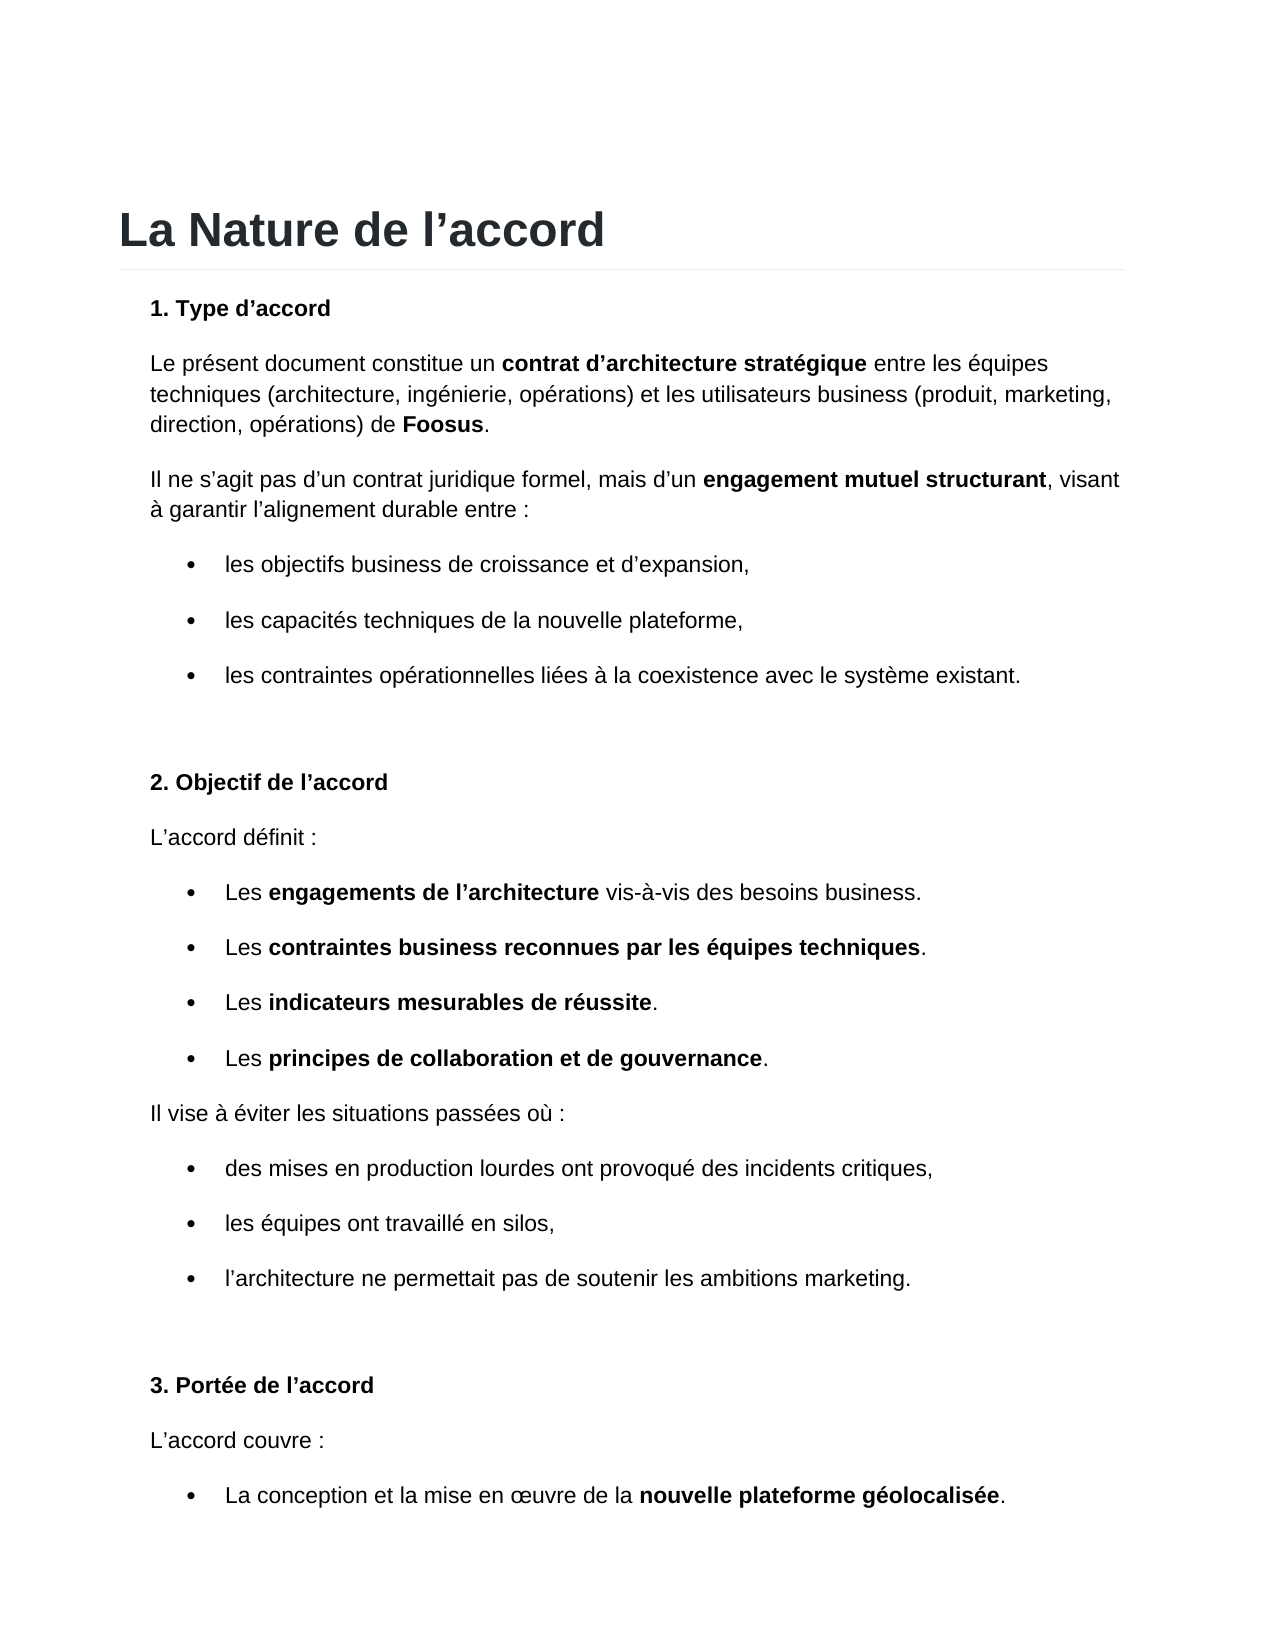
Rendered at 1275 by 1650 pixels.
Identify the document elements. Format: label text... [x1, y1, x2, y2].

list Les contraintes business reconnues par les équipes techniques. [187, 934, 1125, 960]
list des mises en production lourdes ont provoqué des incidents critiques, [187, 1155, 1125, 1181]
subtitle La Nature de l’accord [119, 201, 1125, 269]
text 2. Objectif de l’accord [150, 768, 1125, 795]
text 3. Portée de l’accord [150, 1372, 1125, 1398]
list les objectifs business de croissance et d’expansion, [187, 551, 1125, 578]
list l’architecture ne permettait pas de soutenir les ambitions marketing. [187, 1265, 1125, 1292]
list les contraintes opérationnelles liées à la coexistence avec le système existant. [187, 662, 1125, 688]
text Il ne s’agit pas d’un contrat juridique formel, mais d’un engagement mutuel structurant, visant à garantir l’alignement durable entre : [150, 466, 1125, 523]
text Il vise à éviter les situations passées où : [150, 1100, 1125, 1126]
list Les engagements de l’architecture vis-à-vis des besoins business. [187, 879, 1125, 905]
list La conception et la mise en œuvre de la nouvelle plateforme géolocalisée. [187, 1482, 1125, 1509]
list les équipes ont travaillé en silos, [187, 1210, 1125, 1236]
text 1. Type d’accord [150, 295, 1125, 322]
list les capacités techniques de la nouvelle plateforme, [187, 607, 1125, 633]
text Le présent document constitue un contrat d’architecture stratégique entre les équipes techniques (architecture, ingénierie, opérations) et les utilisateurs business (produit, marketing, direction, opérations) de Foosus. [150, 350, 1125, 437]
list Les principes de collaboration et de gouvernance. [187, 1044, 1125, 1071]
text L’accord définit : [150, 824, 1125, 850]
list Les indicateurs mesurables de réussite. [187, 989, 1125, 1016]
text L’accord couvre : [150, 1427, 1125, 1453]
